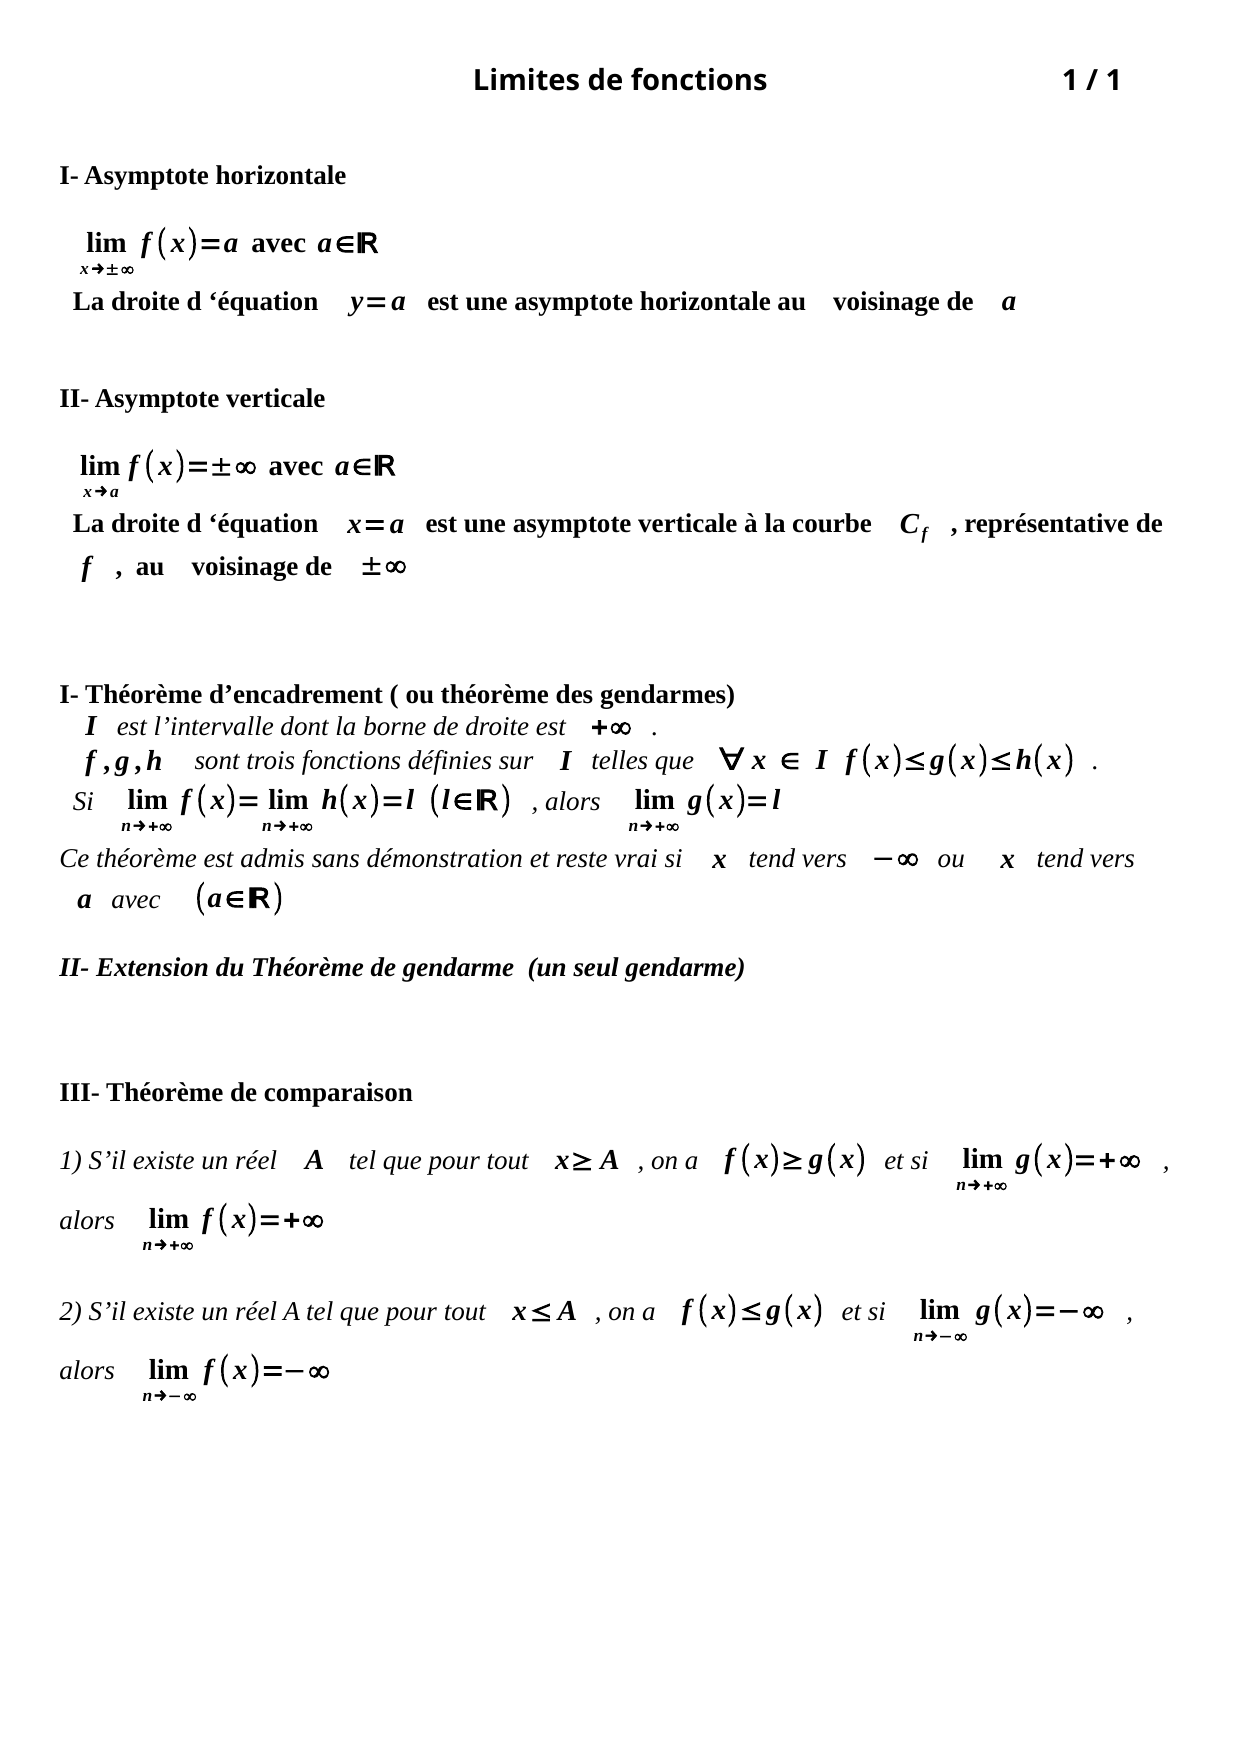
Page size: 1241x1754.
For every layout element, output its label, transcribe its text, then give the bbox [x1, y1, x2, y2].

text I- Théorème d’encadrement ( ou théorème des gendarmes) [59, 678, 1181, 709]
text Si , alors [59, 779, 1181, 838]
text III- Théorème de comparaison [59, 1076, 1181, 1107]
text La droite d ‘équation est une asymptote verticale à la courbe , représentative de , au voisinage de [59, 504, 1181, 584]
text Ce théorème est admis sans démonstration et reste vrai si tend vers ou tend vers avec [59, 838, 1181, 920]
text La droite d ‘équation est une asymptote horizontale au voisinage de [59, 281, 1181, 319]
text est l’intervalle dont la borne de droite est . [59, 709, 1181, 741]
text II- Extension du Théorème de gendarme (un seul gendarme) [59, 951, 1181, 982]
text I- Asymptote horizontale [59, 159, 1181, 191]
text II- Asymptote verticale [59, 382, 1181, 413]
text 1) S’il existe un réel tel que pour tout , on a et si , alors [59, 1138, 1181, 1257]
text sont trois fonctions définies sur telles que . [59, 741, 1181, 779]
text 2) S’il existe un réel A tel que pour tout , on a et si , alors [59, 1289, 1181, 1408]
